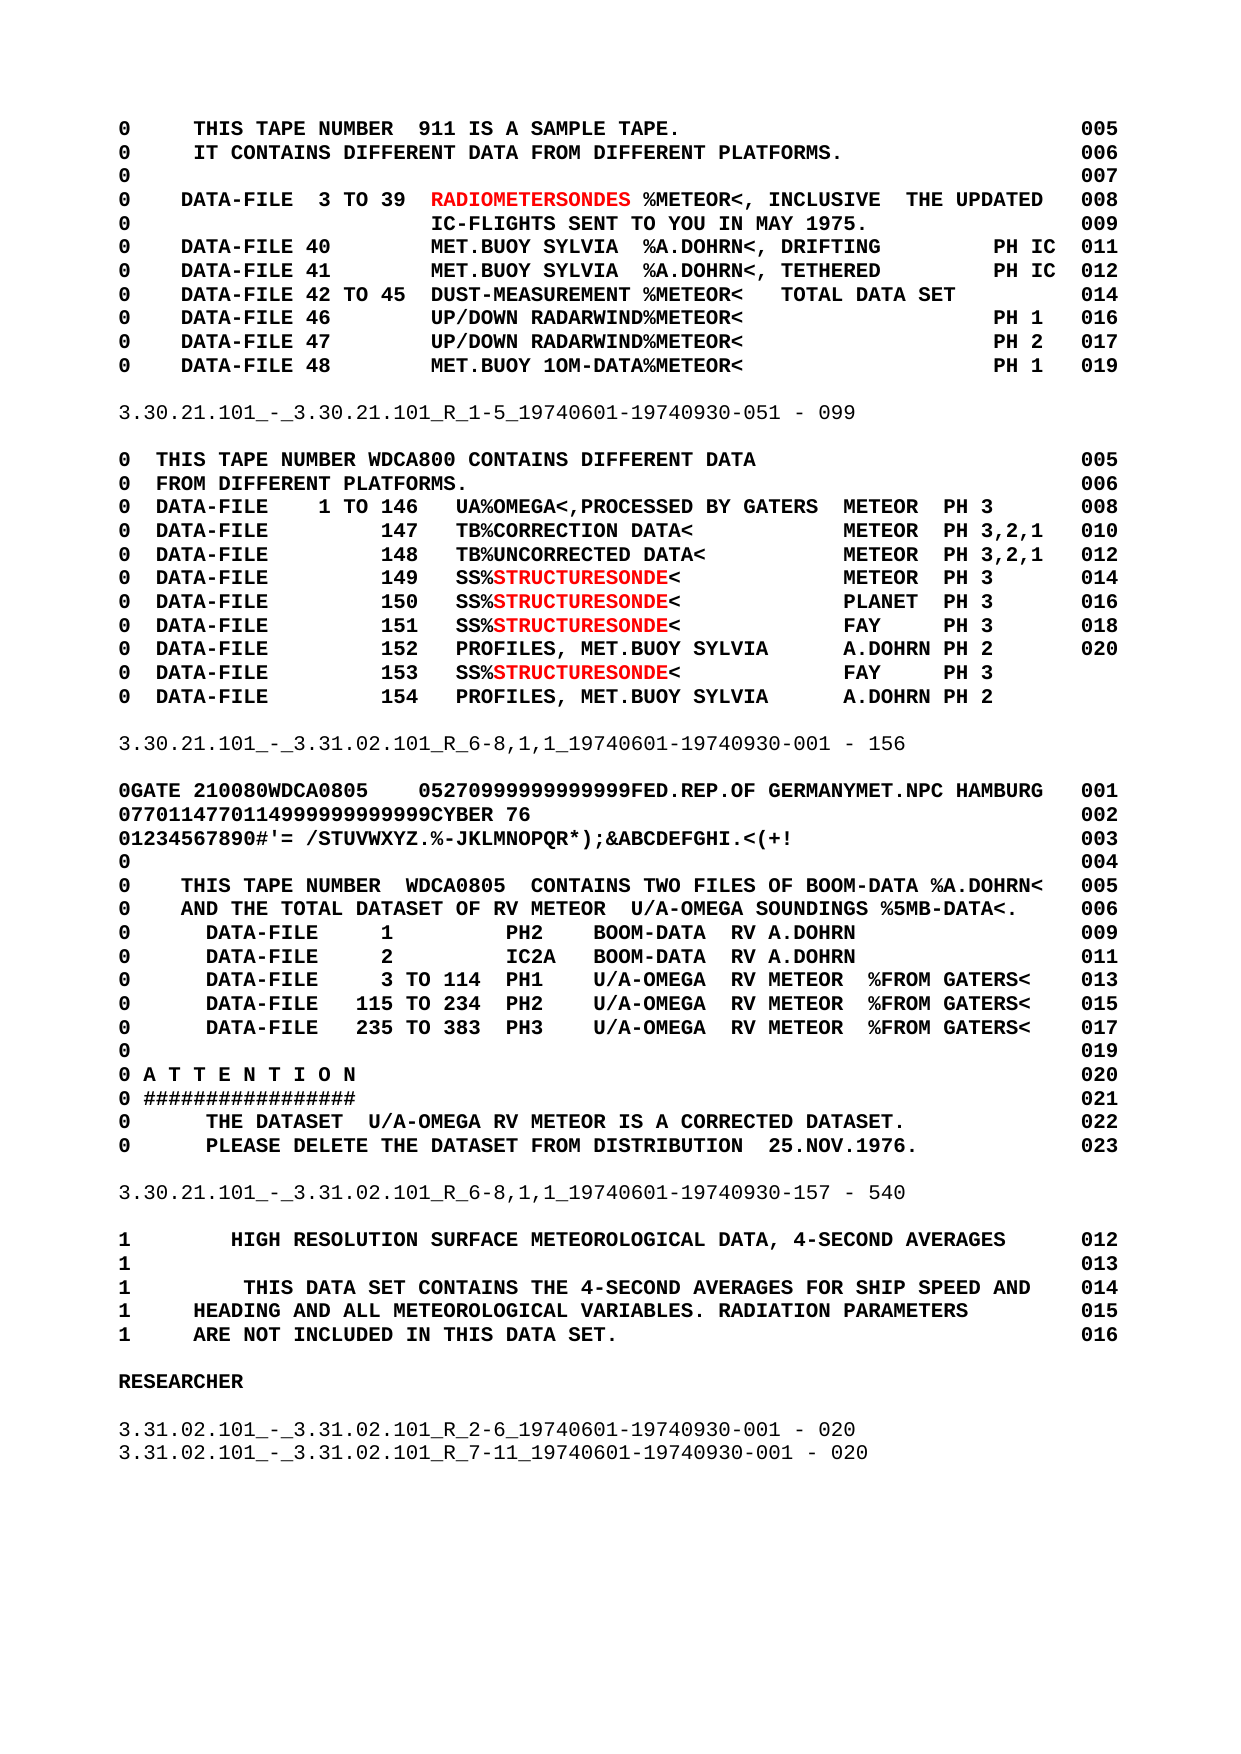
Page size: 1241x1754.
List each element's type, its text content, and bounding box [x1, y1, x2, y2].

text 0 DATA-FILE 1 PH2 BOOM-DATA RV A.DOHRN 009 [118, 922, 1122, 946]
text 1 HEADING AND ALL METEOROLOGICAL VARIABLES. RADIATION PARAMETERS 015 [118, 1300, 1122, 1324]
text 0 DATA-FILE 48 MET.BUOY 1OM-DATA%METEOR< PH 1 019 [118, 354, 1122, 378]
text 0770114770114999999999999CYBER 76 002 [118, 804, 1122, 827]
text 0 DATA-FILE 41 MET.BUOY SYLVIA %A.DOHRN<, TETHERED PH IC 012 [118, 260, 1122, 284]
text 0 DATA-FILE 150 SS%STRUCTURESONDE< PLANET PH 3 016 [118, 591, 1122, 615]
text 0 ################# 021 [118, 1088, 1122, 1111]
text 0 DATA-FILE 235 TO 383 PH3 U/A-OMEGA RV METEOR %FROM GATERS< 017 [118, 1017, 1122, 1040]
text 3.30.21.101_-_3.31.02.101_R_6-8,1,1_19740601-19740930-001 - 156 [118, 733, 1122, 757]
text 0 DATA-FILE 3 TO 114 PH1 U/A-OMEGA RV METEOR %FROM GATERS< 013 [118, 969, 1122, 993]
text 0GATE 210080WDCA0805 05270999999999999FED.REP.OF GERMANYMET.NPC HAMBURG 001 [118, 780, 1122, 804]
text 0 THIS TAPE NUMBER WDCA800 CONTAINS DIFFERENT DATA 005 [118, 449, 1122, 473]
text 0 THIS TAPE NUMBER 911 IS A SAMPLE TAPE. 005 [118, 118, 1122, 142]
text 0 DATA-FILE 153 SS%STRUCTURESONDE< FAY PH 3 [118, 662, 1122, 686]
text 01234567890#'= /STUVWXYZ.%-JKLMNOPQR*);&ABCDEFGHI.<(+! 003 [118, 827, 1122, 851]
text 0 DATA-FILE 42 TO 45 DUST-MEASUREMENT %METEOR< TOTAL DATA SET 014 [118, 284, 1122, 307]
text 0 DATA-FILE 151 SS%STRUCTURESONDE< FAY PH 3 018 [118, 615, 1122, 638]
text 0 DATA-FILE 149 SS%STRUCTURESONDE< METEOR PH 3 014 [118, 567, 1122, 591]
text 0 DATA-FILE 115 TO 234 PH2 U/A-OMEGA RV METEOR %FROM GATERS< 015 [118, 993, 1122, 1017]
text 1 HIGH RESOLUTION SURFACE METEOROLOGICAL DATA, 4-SECOND AVERAGES 012 [118, 1229, 1122, 1253]
text 1 013 [118, 1253, 1122, 1277]
text 3.31.02.101_-_3.31.02.101_R_2-6_19740601-19740930-001 - 020 [118, 1419, 1122, 1442]
text 1 ARE NOT INCLUDED IN THIS DATA SET. 016 [118, 1324, 1122, 1348]
text 3.30.21.101_-_3.31.02.101_R_6-8,1,1_19740601-19740930-157 - 540 [118, 1182, 1122, 1206]
text 0 THIS TAPE NUMBER WDCA0805 CONTAINS TWO FILES OF BOOM-DATA %A.DOHRN< 005 [118, 875, 1122, 898]
text 0 DATA-FILE 40 MET.BUOY SYLVIA %A.DOHRN<, DRIFTING PH IC 011 [118, 236, 1122, 260]
text RESEARCHER [118, 1371, 1122, 1395]
text 0 DATA-FILE 152 PROFILES, MET.BUOY SYLVIA A.DOHRN PH 2 020 [118, 638, 1122, 662]
text 0 019 [118, 1040, 1122, 1064]
text 0 AND THE TOTAL DATASET OF RV METEOR U/A-OMEGA SOUNDINGS %5MB-DATA<. 006 [118, 898, 1122, 922]
text 0 IC-FLIGHTS SENT TO YOU IN MAY 1975. 009 [118, 213, 1122, 236]
text 0 IT CONTAINS DIFFERENT DATA FROM DIFFERENT PLATFORMS. 006 [118, 142, 1122, 165]
text 0 THE DATASET U/A-OMEGA RV METEOR IS A CORRECTED DATASET. 022 [118, 1111, 1122, 1135]
text 0 A T T E N T I O N 020 [118, 1064, 1122, 1088]
text 0 007 [118, 165, 1122, 189]
text 0 DATA-FILE 47 UP/DOWN RADARWIND%METEOR< PH 2 017 [118, 331, 1122, 354]
text 0 DATA-FILE 148 TB%UNCORRECTED DATA< METEOR PH 3,2,1 012 [118, 544, 1122, 567]
text 0 DATA-FILE 1 TO 146 UA%OMEGA<,PROCESSED BY GATERS METEOR PH 3 008 [118, 496, 1122, 520]
text 1 THIS DATA SET CONTAINS THE 4-SECOND AVERAGES FOR SHIP SPEED AND 014 [118, 1277, 1122, 1300]
text 0 DATA-FILE 2 IC2A BOOM-DATA RV A.DOHRN 011 [118, 946, 1122, 969]
text 0 DATA-FILE 3 TO 39 RADIOMETERSONDES %METEOR<, INCLUSIVE THE UPDATED 008 [118, 189, 1122, 213]
text 0 PLEASE DELETE THE DATASET FROM DISTRIBUTION 25.NOV.1976. 023 [118, 1135, 1122, 1158]
text 0 DATA-FILE 147 TB%CORRECTION DATA< METEOR PH 3,2,1 010 [118, 520, 1122, 544]
text 0 FROM DIFFERENT PLATFORMS. 006 [118, 473, 1122, 496]
text 0 004 [118, 851, 1122, 875]
text 3.30.21.101_-_3.30.21.101_R_1-5_19740601-19740930-051 - 099 [118, 402, 1122, 426]
text 0 DATA-FILE 154 PROFILES, MET.BUOY SYLVIA A.DOHRN PH 2 [118, 686, 1122, 709]
text 3.31.02.101_-_3.31.02.101_R_7-11_19740601-19740930-001 - 020 [118, 1442, 1122, 1466]
text 0 DATA-FILE 46 UP/DOWN RADARWIND%METEOR< PH 1 016 [118, 307, 1122, 331]
